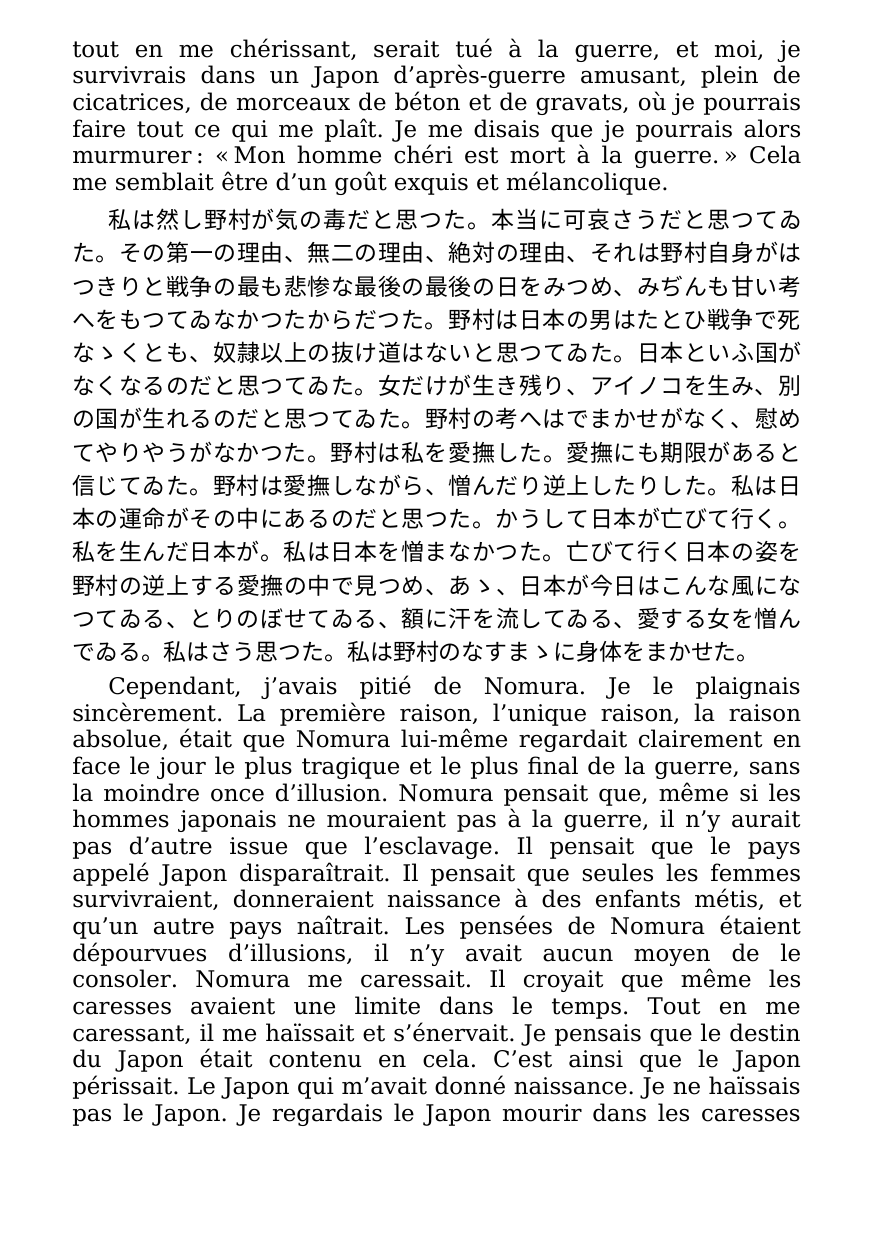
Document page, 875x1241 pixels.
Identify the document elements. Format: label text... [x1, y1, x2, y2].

text Cependant, j’avais pitié de Nomura. Je le plaignais sincèrement. La première raison, l’unique raison, la raison absolue, était que Nomura lui-même regardait clairement en face le jour le plus tragique et le plus final de la guerre, sans la moindre once d’illusion. Nomura pensait que, même si les hommes japonais ne mouraient pas à la guerre, il n’y aurait pas d’autre issue que l’esclavage. Il pensait que le pays appelé Japon disparaîtrait. Il pensait que seules les femmes survivraient, donneraient naissance à des enfants métis, et qu’un autre pays naîtrait. Les pensées de Nomura étaient dépourvues d’illusions, il n’y avait aucun moyen de le consoler. Nomura me caressait. Il croyait que même les caresses avaient une limite dans le temps. Tout en me caressant, il me haïssait et s’énervait. Je pensais que le destin du Japon était contenu en cela. C’est ainsi que le Japon périssait. Le Japon qui m’avait donné naissance. Je ne haïssais pas le Japon. Je regardais le Japon mourir dans les caresses [72, 673, 802, 1126]
text tout en me chérissant, serait tué à la guerre, et moi, je survivrais dans un Japon d’après-guerre amusant, plein de cicatrices, de morceaux de béton et de gravats, où je pourrais faire tout ce qui me plaît. Je me disais que je pourrais alors murmurer : « Mon homme chéri est mort à la guerre. » Cela me semblait être d’un goût exquis et mélancolique. [72, 36, 802, 196]
text 私は然し野村が気の毒だと思つた。本当に可哀さうだと思つてゐた。その第一の理由、無二の理由、絶対の理由、それは野村自身がはつきりと戦争の最も悲惨な最後の最後の日をみつめ、みぢんも甘い考へをもつてゐなかつたからだつた。野村は日本の男はたとひ戦争で死なゝくとも、奴隷以上の抜け道はないと思つてゐた。日本といふ国がなくなるのだと思つてゐた。女だけが生き残り、アイノコを生み、別の国が生れるのだと思つてゐた。野村の考へはでまかせがなく、慰めてやりやうがなかつた。野村は私を愛撫した。愛撫にも期限があると信じてゐた。野村は愛撫しながら、憎んだり逆上したりした。私は日本の運命がその中にあるのだと思つた。かうして日本が亡びて行く。私を生んだ日本が。私は日本を憎まなかつた。亡びて行く日本の姿を野村の逆上する愛撫の中で見つめ、あゝ、日本が今日はこんな風になつてゐる、とりのぼせてゐる、額に汗を流してゐる、愛する女を憎んでゐる。私はさう思つた。私は野村のなすまゝに身体をまかせた。 [72, 202, 802, 667]
